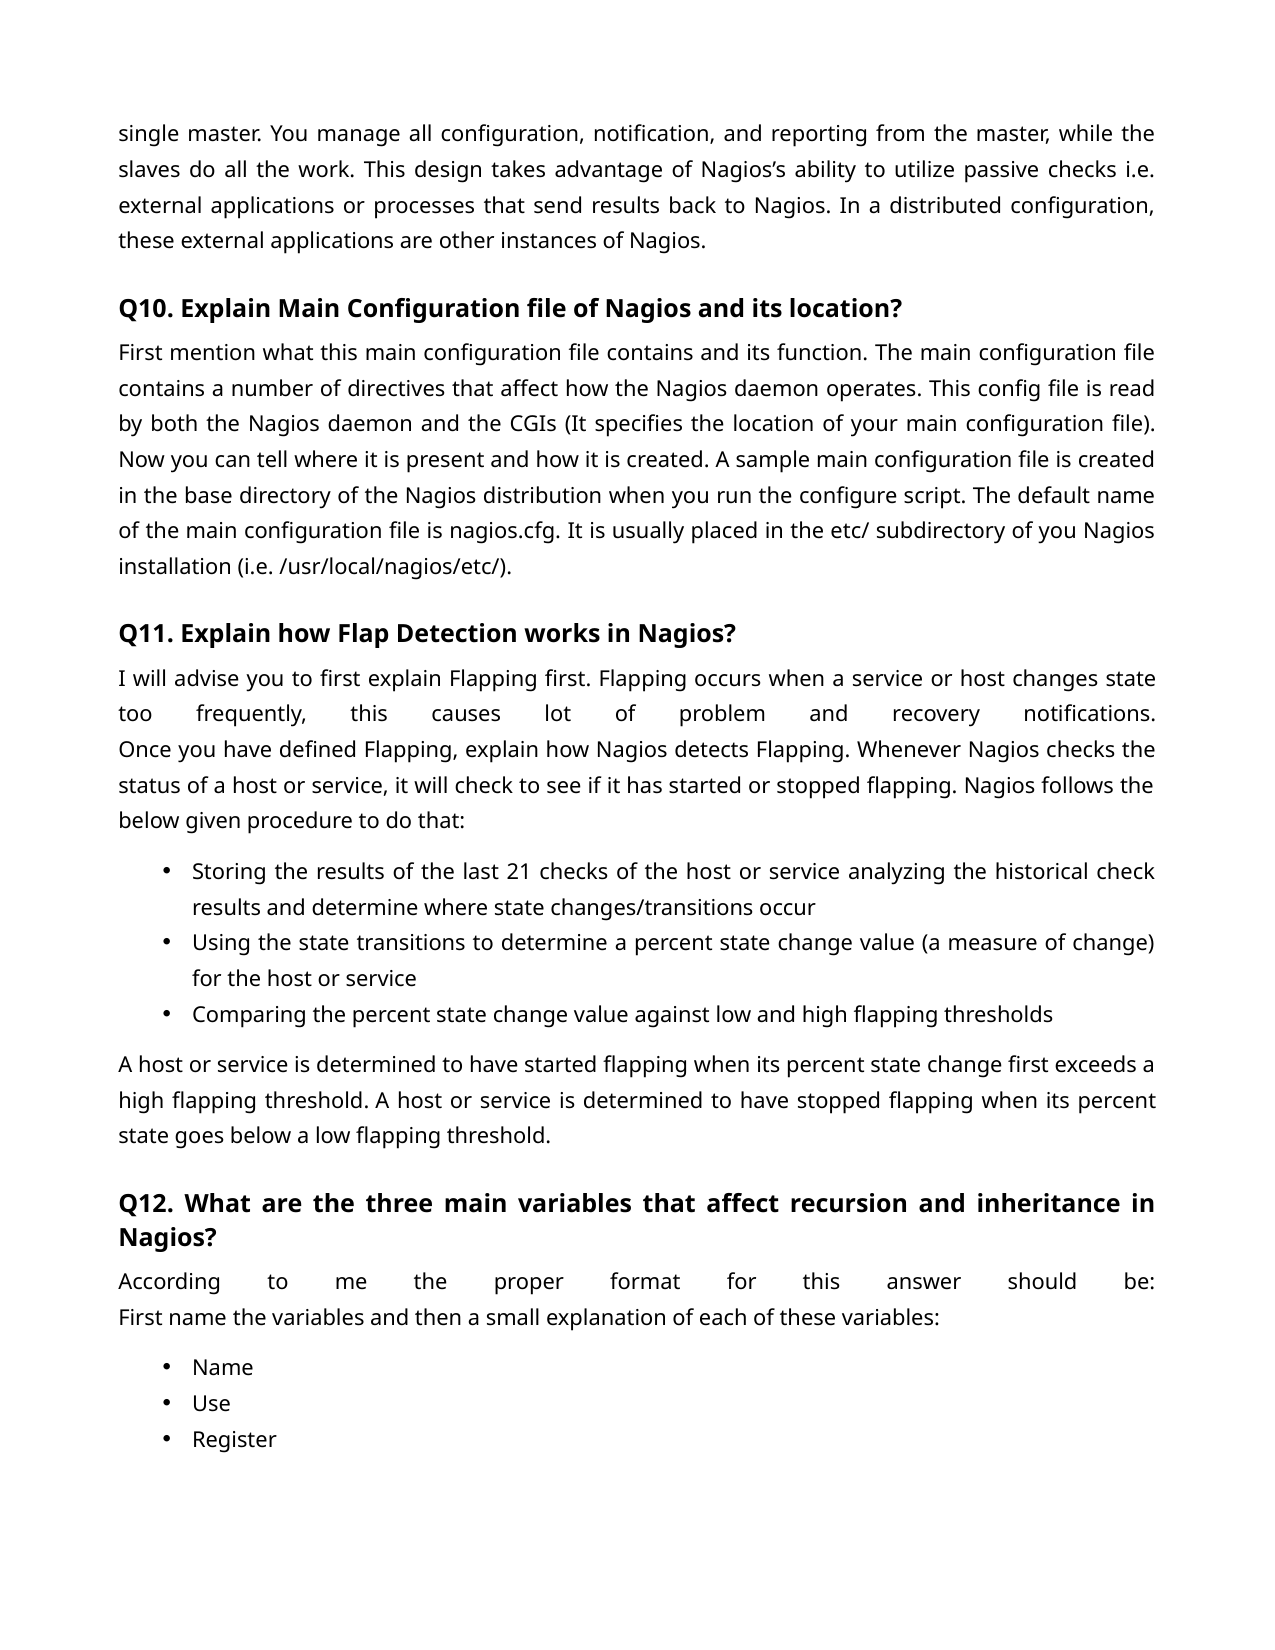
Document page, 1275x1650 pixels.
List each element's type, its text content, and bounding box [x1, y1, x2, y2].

subtitle Q11. Explain how Flap Detection works in Nagios? [118, 616, 1157, 650]
list Storing the results of the last 21 checks of the host or service analyzing the historical check results and determine where state changes/transitions occur [162, 856, 1157, 921]
text According to me the proper format for this answer should be: First name the variables and then a small explanation of each of these variables: [118, 1266, 1157, 1332]
subtitle Q12. What are the three main variables that affect recursion and inheritance in Nagios? [118, 1185, 1157, 1253]
list Comparing the percent state change value against low and high flapping thresholds [162, 999, 1157, 1028]
text single master. You manage all configuration, notification, and reporting from the master, while the slaves do all the work. This design takes advantage of Nagios’s ability to utilize passive checks i.e. external applications or processes that send results back to Nagios. In a distributed configuration, these external applications are other instances of Nagios. [118, 118, 1157, 255]
list Register [162, 1423, 1157, 1453]
subtitle Q10. Explain Main Configuration file of Nagios and its location? [118, 290, 1157, 324]
list Name [162, 1352, 1157, 1382]
text First mention what this main configuration file contains and its function. The main configuration file contains a number of directives that affect how the Nagios daemon operates. This config file is read by both the Nagios daemon and the CGIs (It specifies the location of your main configuration file). Now you can tell where it is present and how it is created. A sample main configuration file is created in the base directory of the Nagios distribution when you run the configure script. The default name of the main configuration file is nagios.cfg. It is usually placed in the etc/ subdirectory of you Nagios installation (i.e. /usr/local/nagios/etc/). [118, 337, 1157, 581]
list Use [162, 1388, 1157, 1418]
list Using the state transitions to determine a percent state change value (a measure of change) for the host or service [162, 927, 1157, 993]
text A host or service is determined to have started flapping when its percent state change first exceeds a high flapping threshold. A host or service is determined to have stopped flapping when its percent state goes below a low flapping threshold. [118, 1049, 1157, 1150]
text I will advise you to first explain Flapping first. Flapping occurs when a service or host changes state too frequently, this causes lot of problem and recovery notifications. Once you have defined Flapping, explain how Nagios detects Flapping. Whenever Nagios checks the status of a host or service, it will check to see if it has started or stopped flapping. Nagios follows the below given procedure to do that: [118, 663, 1157, 835]
